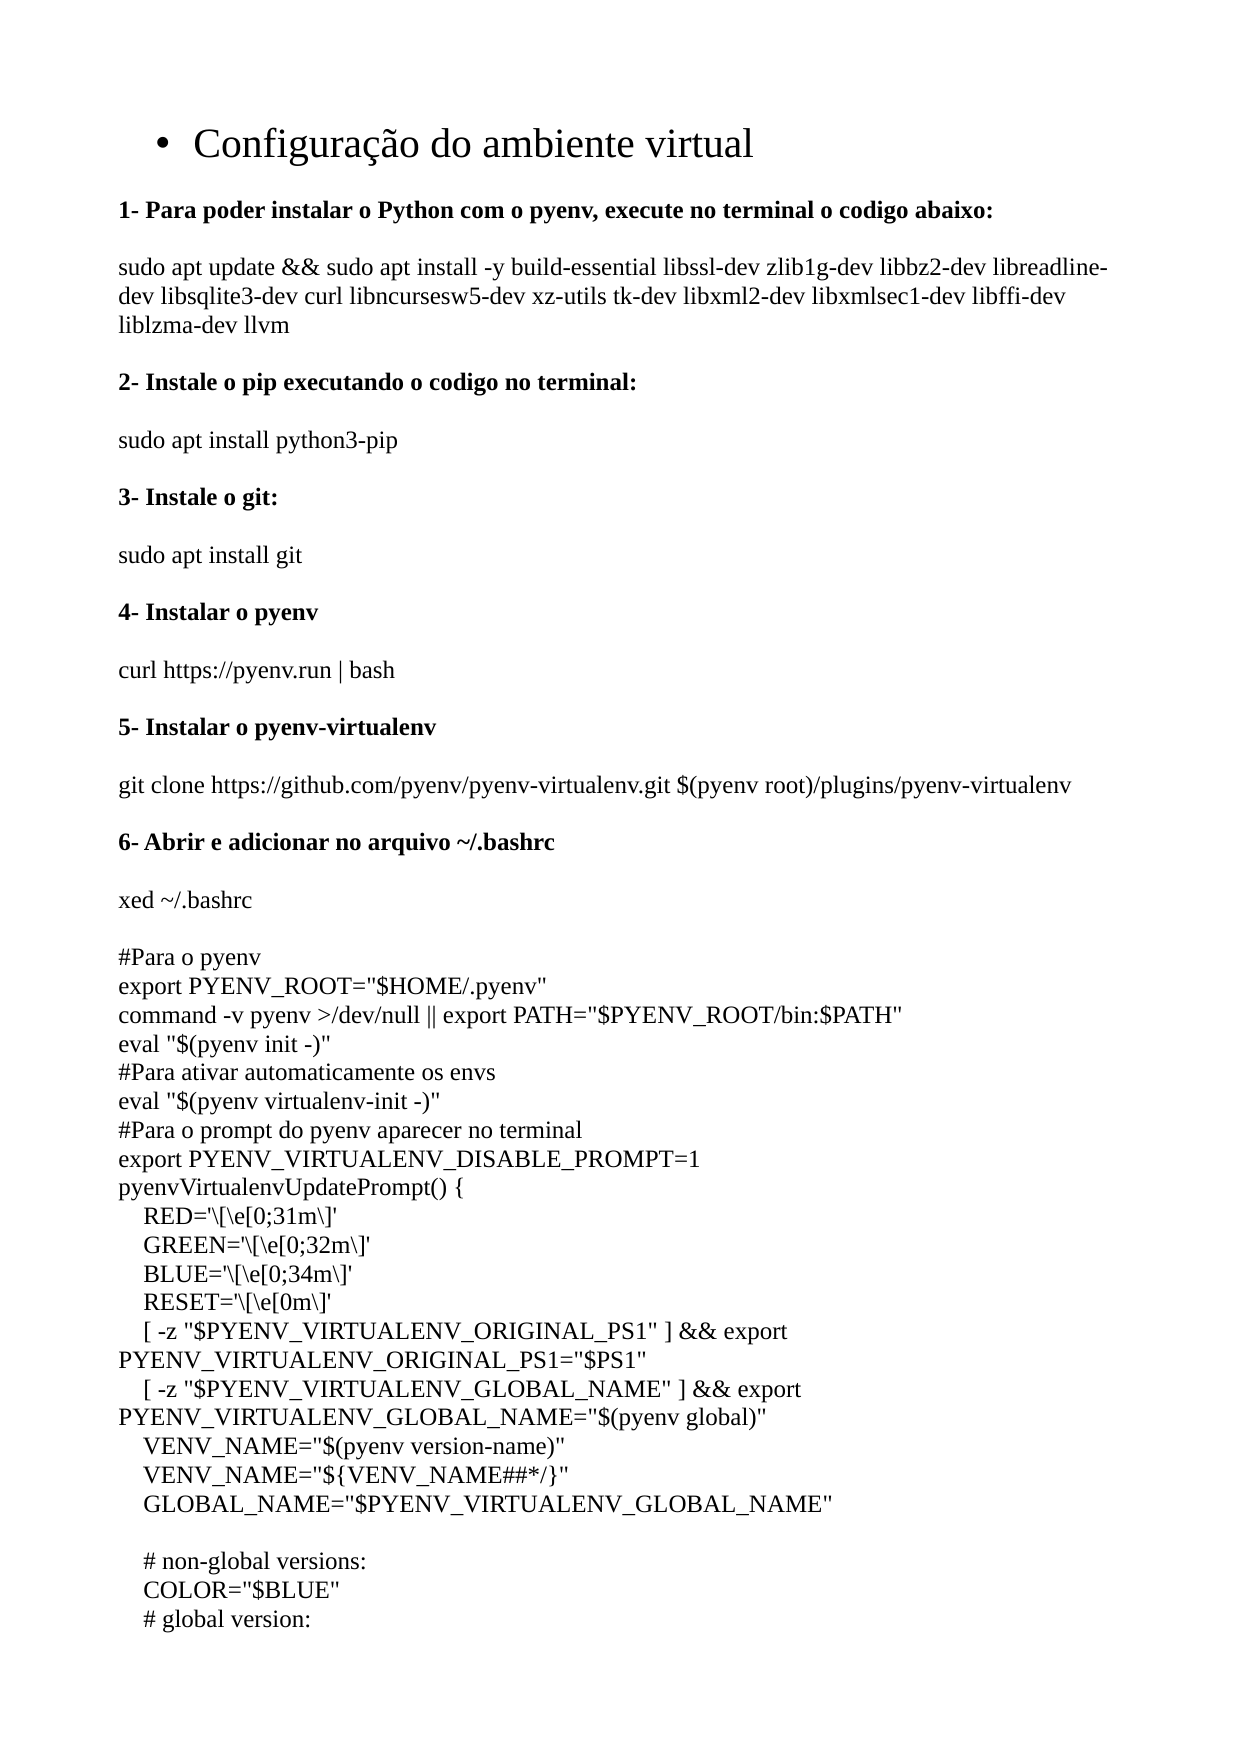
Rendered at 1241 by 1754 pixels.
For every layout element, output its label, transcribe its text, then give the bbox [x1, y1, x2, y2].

text sudo apt update && sudo apt install -y build-essential libssl-dev zlib1g-dev libbz2-dev libreadline-dev libsqlite3-dev curl libncursesw5-dev xz-utils tk-dev libxml2-dev libxmlsec1-dev libffi-dev liblzma-dev llvm [118, 252, 1122, 339]
text 3- Instale o git: [118, 482, 1122, 511]
text [ -z "$PYENV_VIRTUALENV_GLOBAL_NAME" ] && export PYENV_VIRTUALENV_GLOBAL_NAME="$(pyenv global)" [118, 1374, 1122, 1431]
text eval "$(pyenv virtualenv-init -)" [118, 1086, 1122, 1115]
text export PYENV_VIRTUALENV_DISABLE_PROMPT=1 [118, 1144, 1122, 1172]
text sudo apt install python3-pip [118, 425, 1122, 454]
text GLOBAL_NAME="$PYENV_VIRTUALENV_GLOBAL_NAME" [118, 1489, 1122, 1517]
text VENV_NAME="$(pyenv version-name)" [118, 1431, 1122, 1460]
text #Para o pyenv [118, 942, 1122, 971]
text RESET='\[\e[0m\]' [118, 1287, 1122, 1316]
text 5- Instalar o pyenv-virtualenv [118, 712, 1122, 741]
text git clone https://github.com/pyenv/pyenv-virtualenv.git $(pyenv root)/plugins/pyenv-virtualenv [118, 770, 1122, 799]
text 6- Abrir e adicionar no arquivo ~/.bashrc [118, 827, 1122, 856]
text command -v pyenv >/dev/null || export PATH="$PYENV_ROOT/bin:$PATH" [118, 1000, 1122, 1029]
text #Para ativar automaticamente os envs [118, 1057, 1122, 1086]
text 4- Instalar o pyenv [118, 597, 1122, 626]
text BLUE='\[\e[0;34m\]' [118, 1259, 1122, 1287]
text eval "$(pyenv init -)" [118, 1029, 1122, 1057]
text COLOR="$BLUE" [118, 1575, 1122, 1604]
text GREEN='\[\e[0;32m\]' [118, 1230, 1122, 1259]
text RED='\[\e[0;31m\]' [118, 1201, 1122, 1230]
text curl https://pyenv.run | bash [118, 655, 1122, 684]
list Configuração do ambiente virtual [156, 118, 1122, 166]
text # global version: [118, 1604, 1122, 1632]
text 1- Para poder instalar o Python com o pyenv, execute no terminal o codigo abaixo: [118, 195, 1122, 224]
text #Para o prompt do pyenv aparecer no terminal [118, 1115, 1122, 1144]
text # non-global versions: [118, 1546, 1122, 1575]
text 2- Instale o pip executando o codigo no terminal: [118, 367, 1122, 396]
text [ -z "$PYENV_VIRTUALENV_ORIGINAL_PS1" ] && export PYENV_VIRTUALENV_ORIGINAL_PS1="$PS1" [118, 1316, 1122, 1374]
text pyenvVirtualenvUpdatePrompt() { [118, 1172, 1122, 1201]
text VENV_NAME="${VENV_NAME##*/}" [118, 1460, 1122, 1489]
text sudo apt install git [118, 540, 1122, 569]
text xed ~/.bashrc [118, 885, 1122, 914]
text export PYENV_ROOT="$HOME/.pyenv" [118, 971, 1122, 1000]
